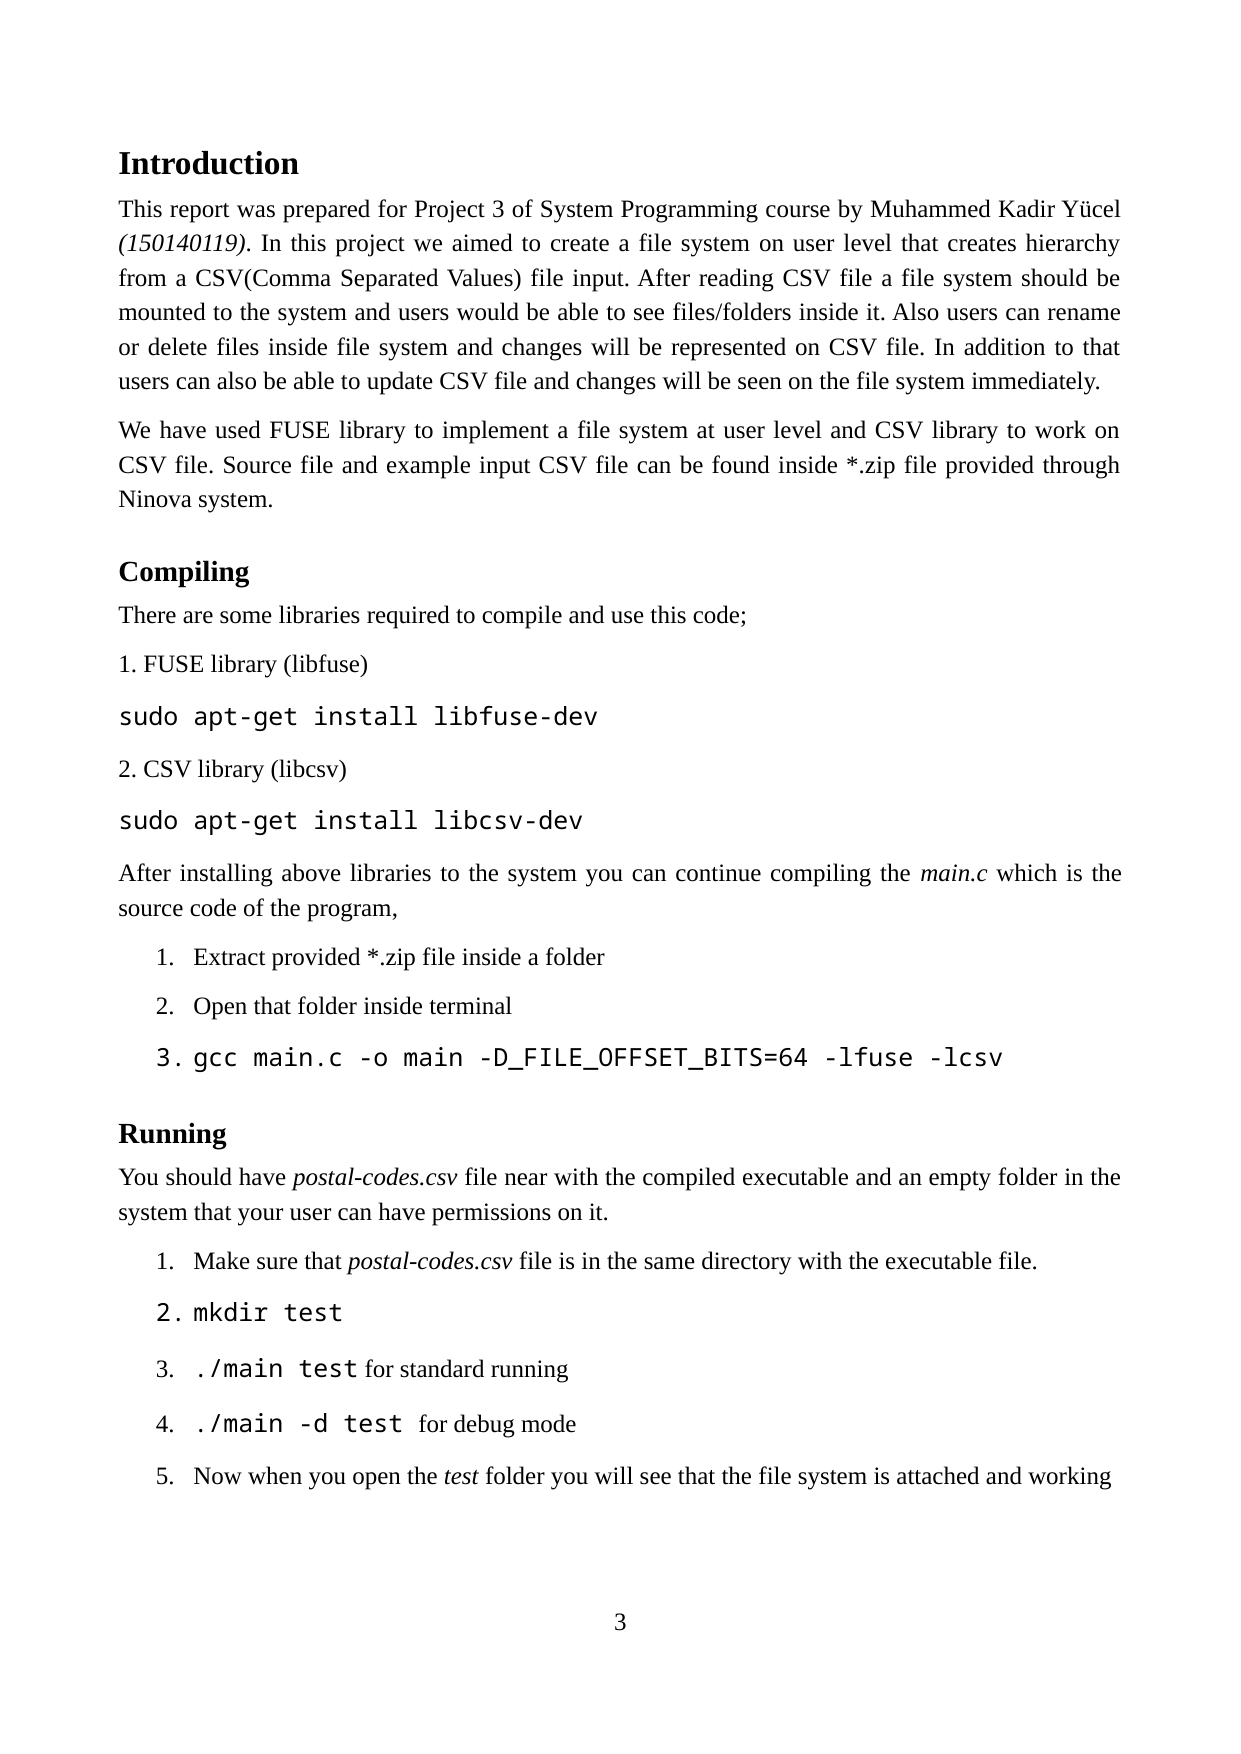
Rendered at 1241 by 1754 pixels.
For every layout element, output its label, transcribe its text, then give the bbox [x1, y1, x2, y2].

text sudo apt-get install libcsv-dev [118, 803, 1122, 837]
list gcc main.c -o main -D_FILE_OFFSET_BITS=64 -lfuse -lcsv [156, 1040, 1122, 1074]
list Open that folder inside terminal [156, 991, 1122, 1020]
list Make sure that postal-codes.csv file is in the same directory with the executable file. [156, 1246, 1122, 1274]
list ./main test for standard running [156, 1350, 1122, 1384]
text This report was prepared for Project 3 of System Programming course by Muhammed Kadir Yücel (150140119). In this project we aimed to create a file system on user level that creates hierarchy from a CSV(Comma Separated Values) file input. After reading CSV file a file system should be mounted to the system and users would be able to see files/folders inside it. Also users can rename or delete files inside file system and changes will be represented on CSV file. In addition to that users can also be able to update CSV file and changes will be seen on the file system immediately. [118, 194, 1122, 395]
text After installing above libraries to the system you can continue compiling the main.c which is the source code of the program, [118, 858, 1122, 922]
list Extract provided *.zip file inside a folder [156, 942, 1122, 971]
list mkdir test [156, 1295, 1122, 1329]
text sudo apt-get install libfuse-dev [118, 698, 1122, 732]
text 1. FUSE library (libfuse) [118, 649, 1122, 678]
text There are some libraries required to compile and use this code; [118, 600, 1122, 629]
text We have used FUSE library to implement a file system at user level and CSV library to work on CSV file. Source file and example input CSV file can be found inside *.zip file provided through Ninova system. [118, 415, 1122, 513]
text 2. CSV library (libcsv) [118, 754, 1122, 783]
subtitle Running [118, 1116, 1122, 1150]
list ./main -d test for debug mode [156, 1406, 1122, 1440]
text You should have postal-codes.csv file near with the compiled executable and an empty folder in the system that your user can have permissions on it. [118, 1162, 1122, 1226]
list Now when you open the test folder you will see that the file system is attached and working [156, 1461, 1122, 1490]
subtitle Compiling [118, 554, 1122, 588]
subtitle Introduction [118, 143, 1122, 181]
